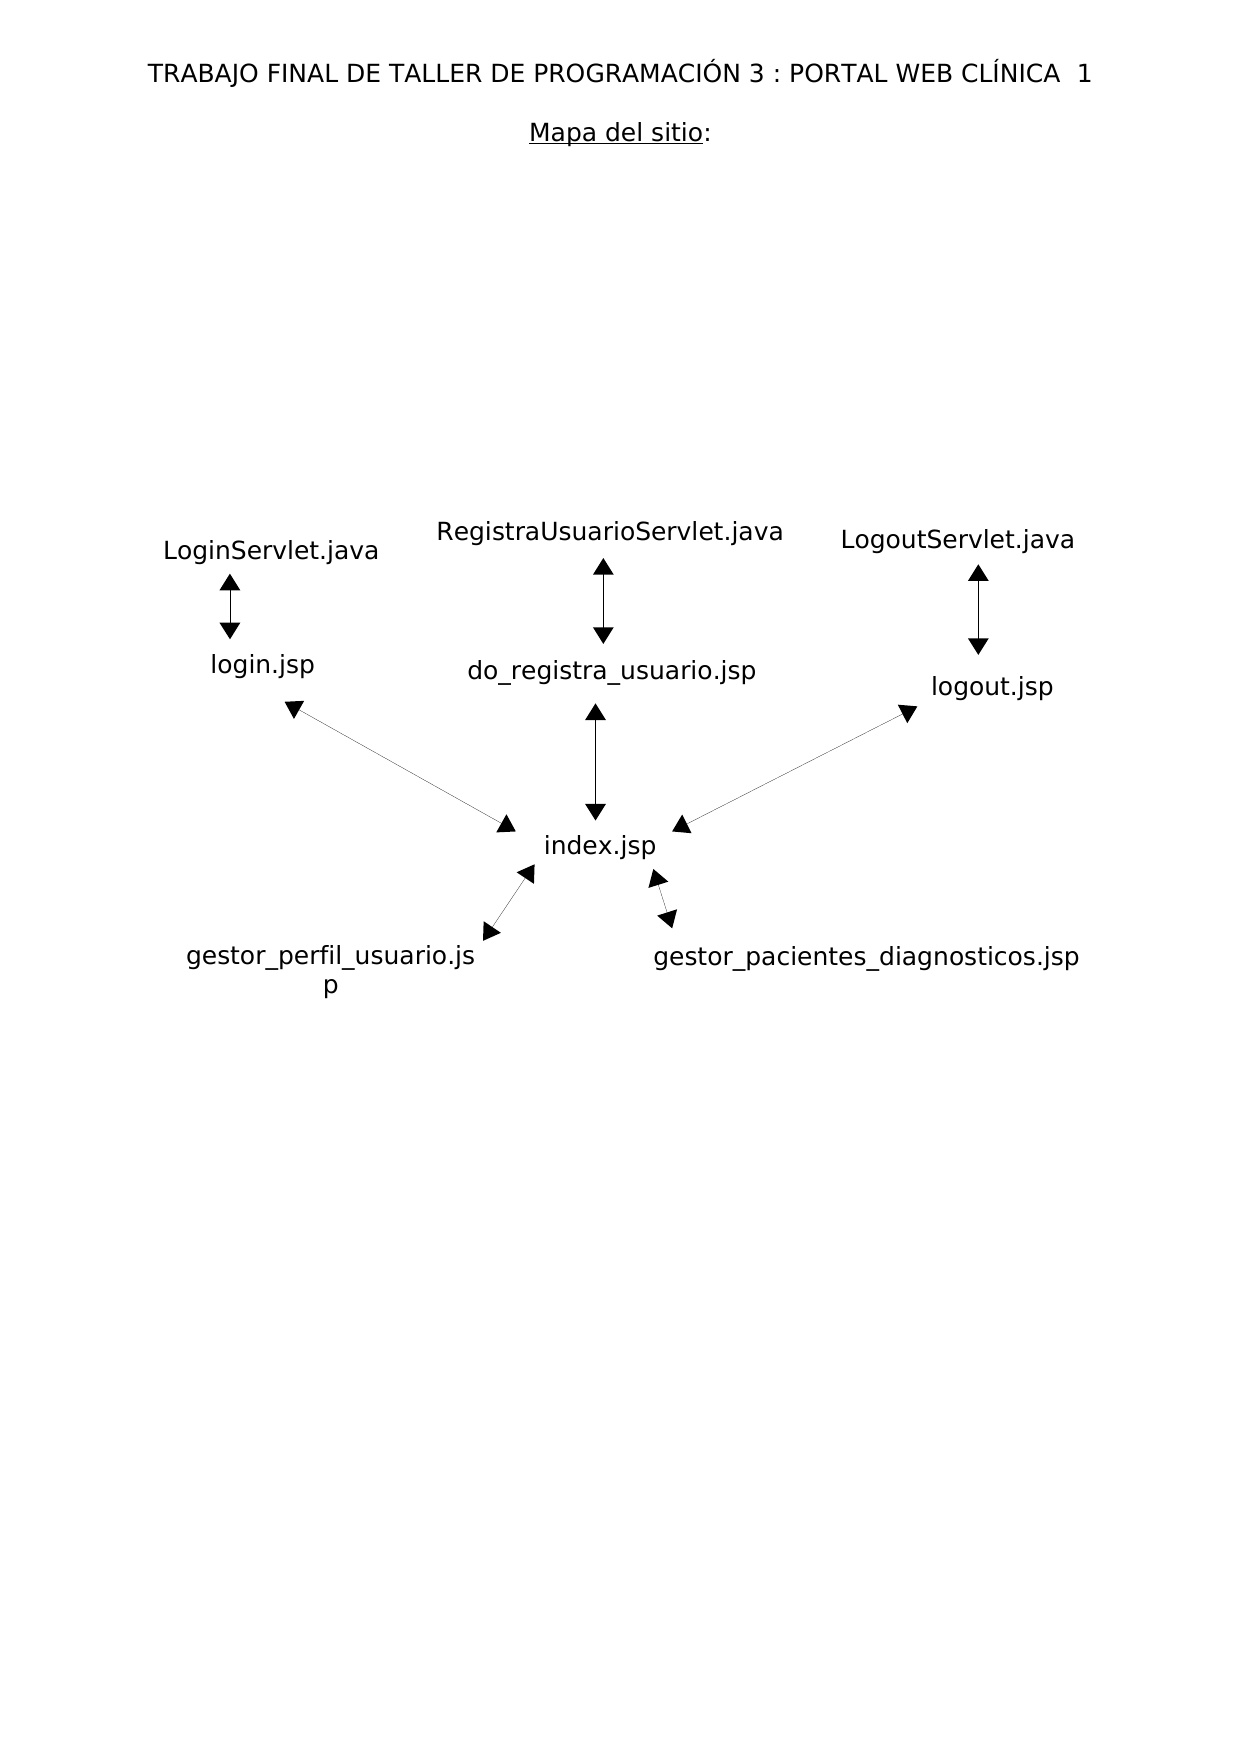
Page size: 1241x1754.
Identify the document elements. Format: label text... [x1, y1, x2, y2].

text Mapa del sitio: [148, 118, 1093, 147]
